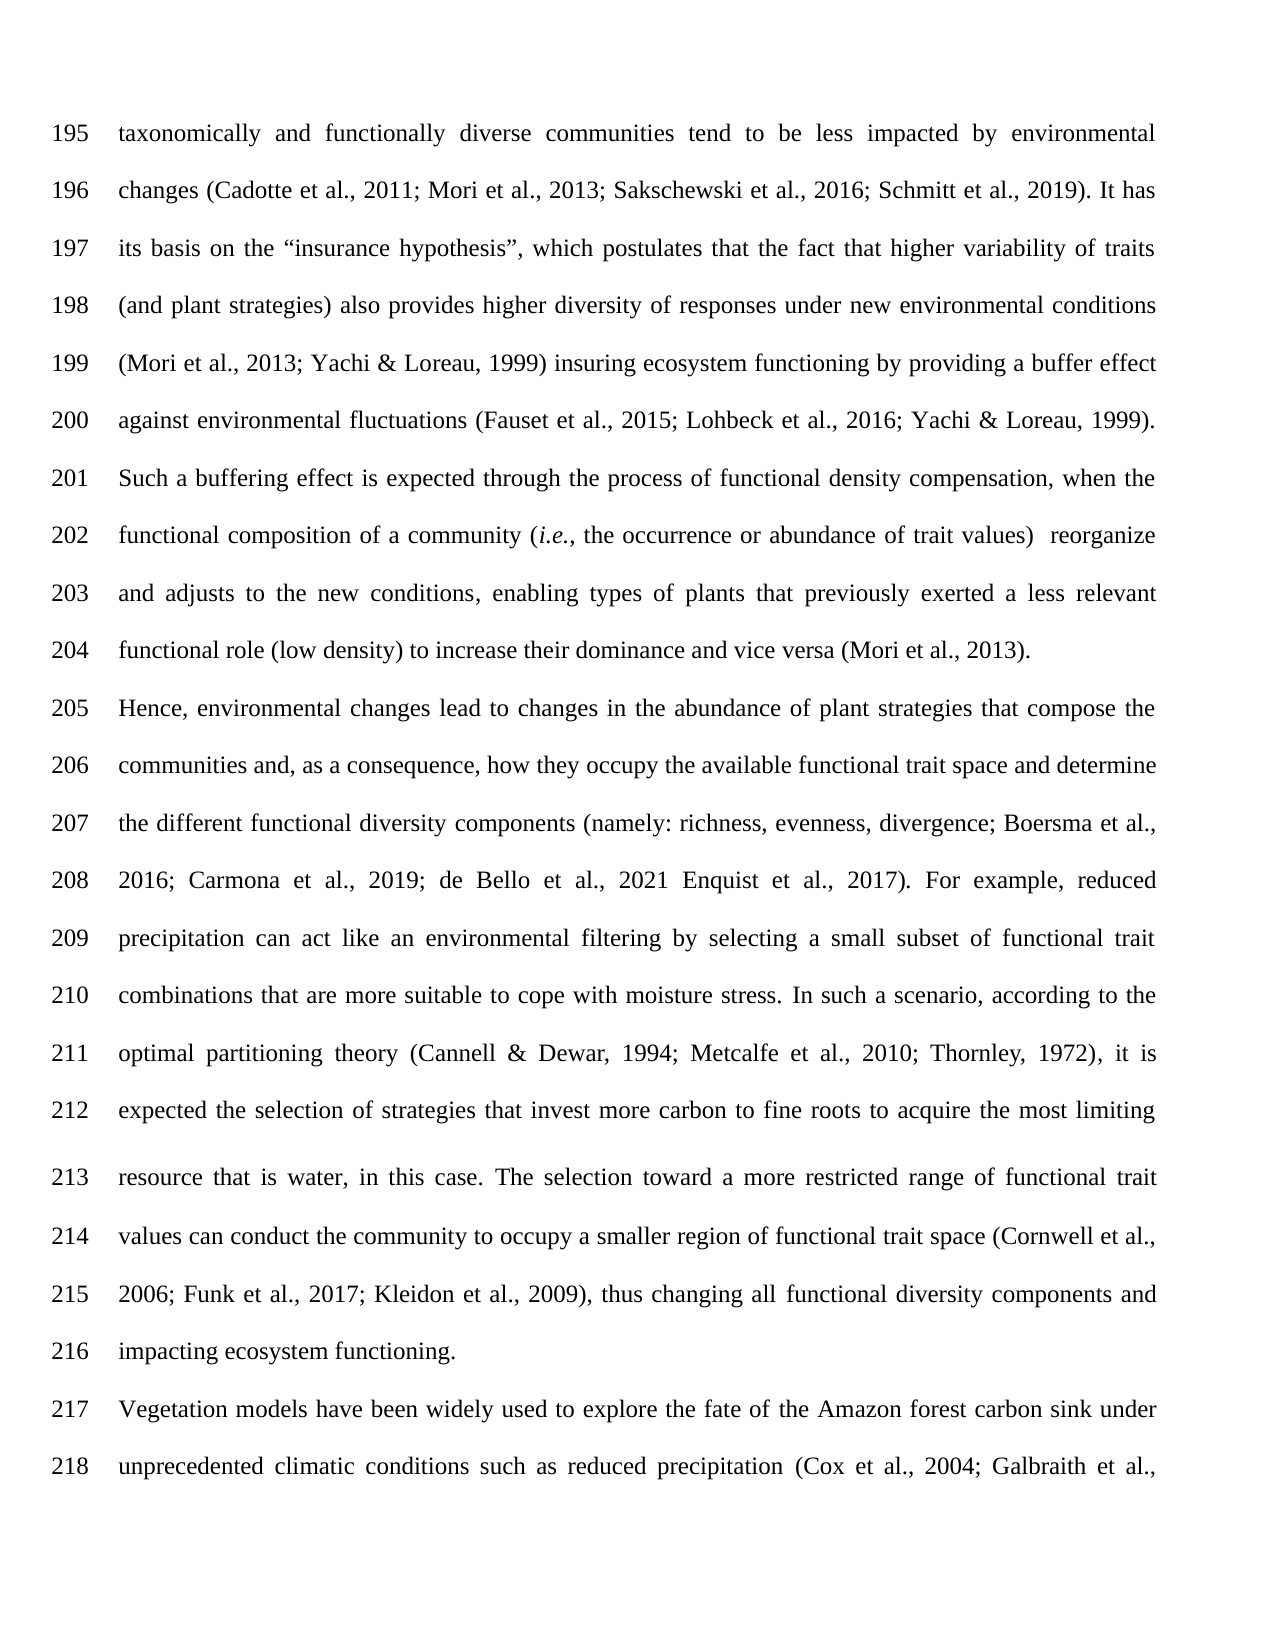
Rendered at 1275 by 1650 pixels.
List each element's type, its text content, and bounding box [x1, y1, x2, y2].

text Hence, environmental changes lead to changes in the abundance of plant strategies that compose the communities and, as a consequence, how they occupy the available functional trait space and determine the different functional diversity components (namely: richness, evenness, divergence; Boersma et al., 2016; Carmona et al., 2019; de Bello et al., 2021 Enquist et al., 2017⁠)⁠. For example, reduced precipitation can act like an environmental filtering by selecting a small subset of functional trait combinations that are more suitable to cope with moisture stress. In such a scenario, according to the optimal partitioning theory (Cannell & Dewar, 1994; Metcalfe et al., 2010; Thornley, 1972)⁠, it is expected the selection of strategies that invest more carbon to fine roots to acquire the most limiting resource that is water, in this case. The selection toward a more restricted range of functional trait values can conduct the community to occupy a smaller region of functional trait space (Cornwell et al., 2006; Funk et al., 2017; Kleidon et al., 2009), thus changing all functional diversity components and impacting ecosystem functioning. [118, 693, 1157, 1365]
text Vegetation models have been widely used to explore the fate of the Amazon forest carbon sink under unprecedented climatic conditions such as reduced precipitation (Cox et al., 2004; Galbraith et al., [118, 1394, 1157, 1480]
text taxonomically and functionally diverse communities tend to be less impacted by environmental changes (Cadotte et al., 2011; Mori et al., 2013; Sakschewski et al., 2016; Schmitt et al., 2019). It has its basis on the “insurance hypothesis”, which postulates that the fact that higher variability of traits (and plant strategies) also provides higher diversity of responses under new environmental conditions (Mori et al., 2013; Yachi & Loreau, 1999) insuring ecosystem functioning by providing a buffer effect against environmental fluctuations (Fauset et al., 2015; Lohbeck et al., 2016; Yachi & Loreau, 1999). Such a buffering effect is expected through the process of functional density compensation, when the functional composition of a community (i.e., the occurrence or abundance of trait values) reorganize and adjusts to the new conditions, enabling types of plants that previously exerted a less relevant functional role (low density) to increase their dominance and vice versa (Mori et al., 2013). [118, 118, 1157, 664]
